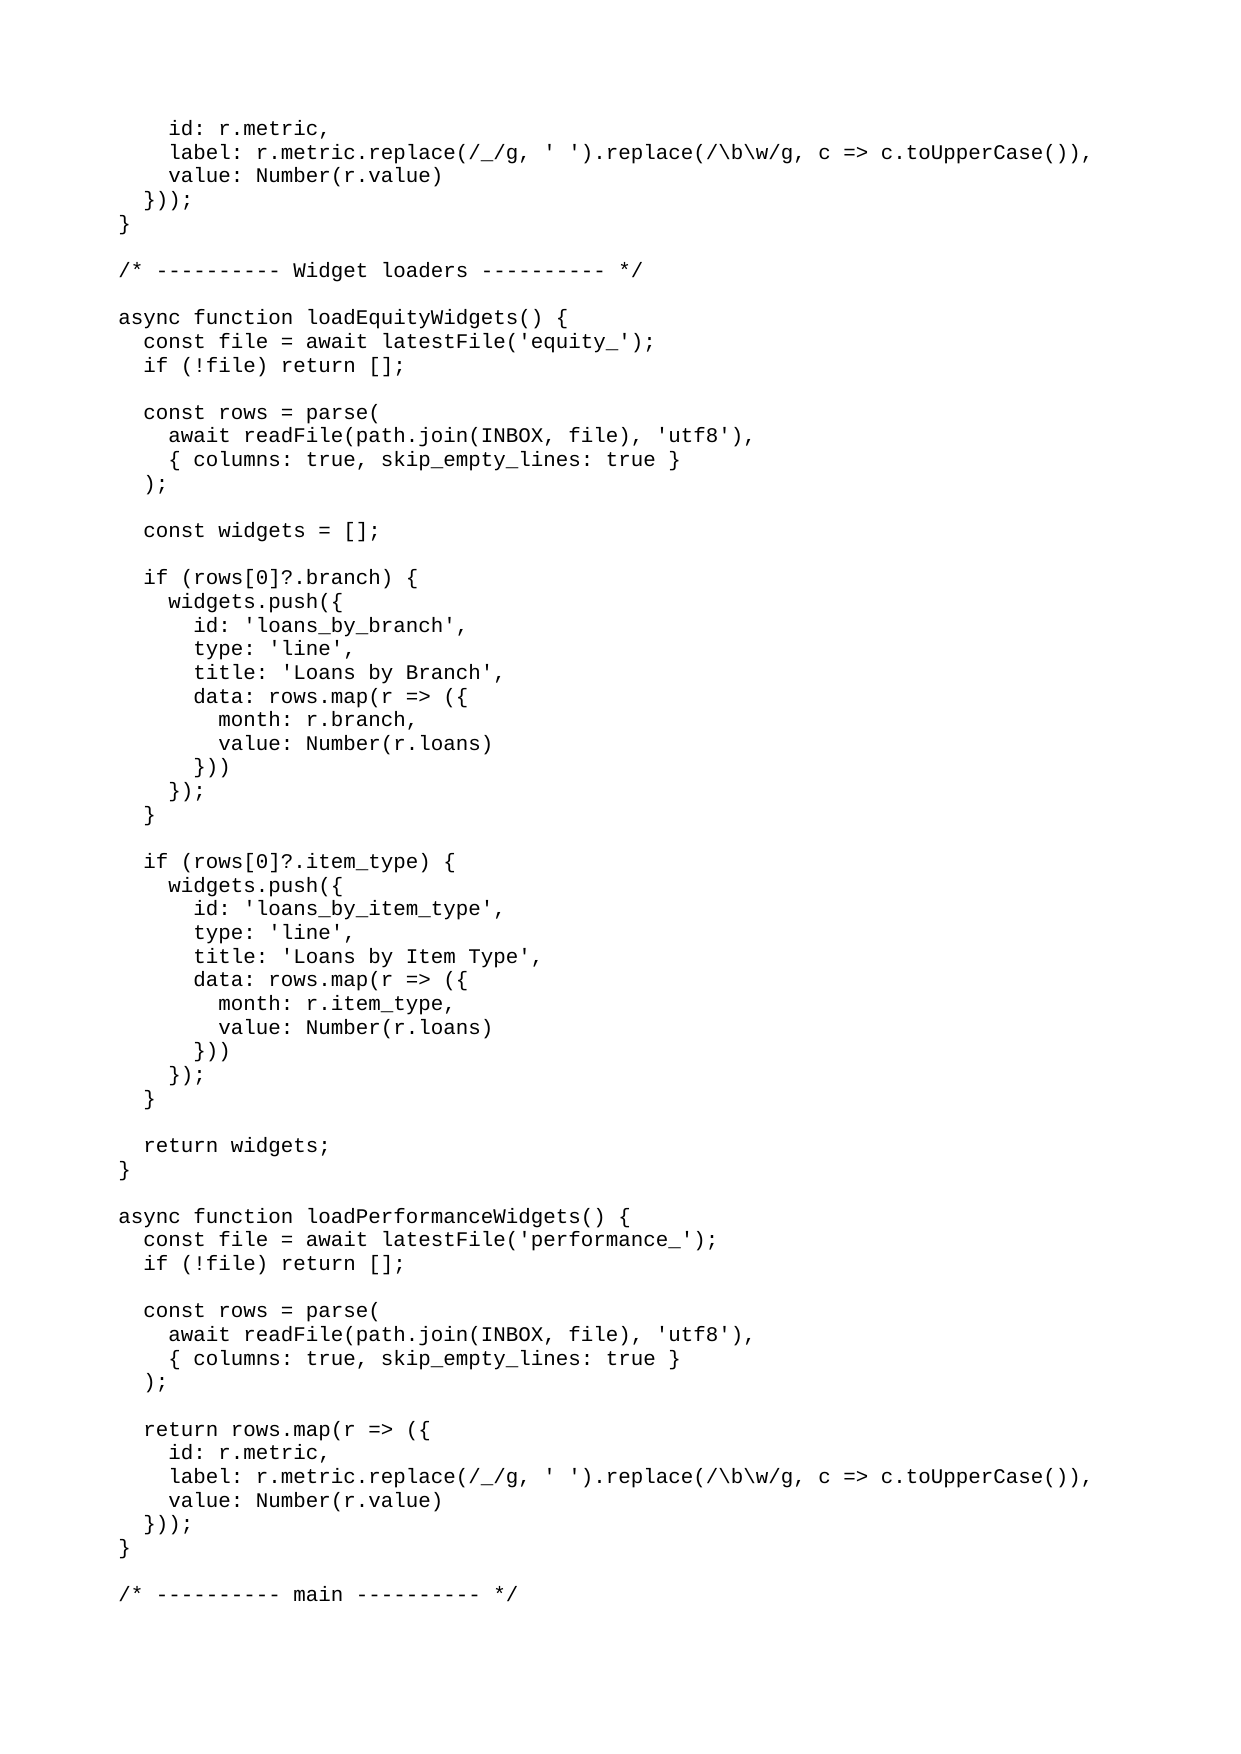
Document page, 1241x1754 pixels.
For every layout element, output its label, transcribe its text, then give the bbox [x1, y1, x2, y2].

text /* ---------- main ---------- */ [118, 1584, 1122, 1608]
text if (rows[0]?.branch) { [118, 567, 1122, 591]
text return widgets; [118, 1135, 1122, 1158]
text } [118, 804, 1122, 827]
text { columns: true, skip_empty_lines: true } [118, 1348, 1122, 1371]
text const rows = parse( [118, 1300, 1122, 1324]
text } [118, 1537, 1122, 1561]
text return rows.map(r => ({ [118, 1419, 1122, 1442]
text } [118, 1158, 1122, 1182]
text data: rows.map(r => ({ [118, 969, 1122, 993]
text } [118, 1088, 1122, 1111]
text label: r.metric.replace(/_/g, ' ').replace(/\b\w/g, c => c.toUpperCase()), [118, 1466, 1122, 1489]
text await readFile(path.join(INBOX, file), 'utf8'), [118, 1324, 1122, 1348]
text const rows = parse( [118, 402, 1122, 426]
text })) [118, 1040, 1122, 1064]
text }); [118, 780, 1122, 804]
text month: r.branch, [118, 709, 1122, 733]
text id: 'loans_by_branch', [118, 615, 1122, 638]
text type: 'line', [118, 638, 1122, 662]
text value: Number(r.loans) [118, 733, 1122, 757]
text await readFile(path.join(INBOX, file), 'utf8'), [118, 426, 1122, 449]
text title: 'Loans by Branch', [118, 662, 1122, 686]
text month: r.item_type, [118, 993, 1122, 1017]
text const file = await latestFile('equity_'); [118, 331, 1122, 354]
text }); [118, 1064, 1122, 1088]
text if (!file) return []; [118, 1253, 1122, 1277]
text async function loadPerformanceWidgets() { [118, 1206, 1122, 1229]
text type: 'line', [118, 922, 1122, 946]
text })); [118, 1513, 1122, 1537]
text const widgets = []; [118, 520, 1122, 544]
text id: r.metric, [118, 1442, 1122, 1466]
text async function loadEquityWidgets() { [118, 307, 1122, 331]
text id: 'loans_by_item_type', [118, 898, 1122, 922]
text })) [118, 757, 1122, 780]
text widgets.push({ [118, 875, 1122, 898]
text if (!file) return []; [118, 354, 1122, 378]
text widgets.push({ [118, 591, 1122, 615]
text data: rows.map(r => ({ [118, 686, 1122, 709]
text if (rows[0]?.item_type) { [118, 851, 1122, 875]
text })); [118, 189, 1122, 213]
text value: Number(r.value) [118, 1489, 1122, 1513]
text ); [118, 473, 1122, 496]
text label: r.metric.replace(/_/g, ' ').replace(/\b\w/g, c => c.toUpperCase()), [118, 142, 1122, 165]
text } [118, 213, 1122, 236]
text /* ---------- Widget loaders ---------- */ [118, 260, 1122, 284]
text title: 'Loans by Item Type', [118, 946, 1122, 969]
text value: Number(r.loans) [118, 1017, 1122, 1040]
text value: Number(r.value) [118, 165, 1122, 189]
text { columns: true, skip_empty_lines: true } [118, 449, 1122, 473]
text id: r.metric, [118, 118, 1122, 142]
text ); [118, 1371, 1122, 1395]
text const file = await latestFile('performance_'); [118, 1229, 1122, 1253]
